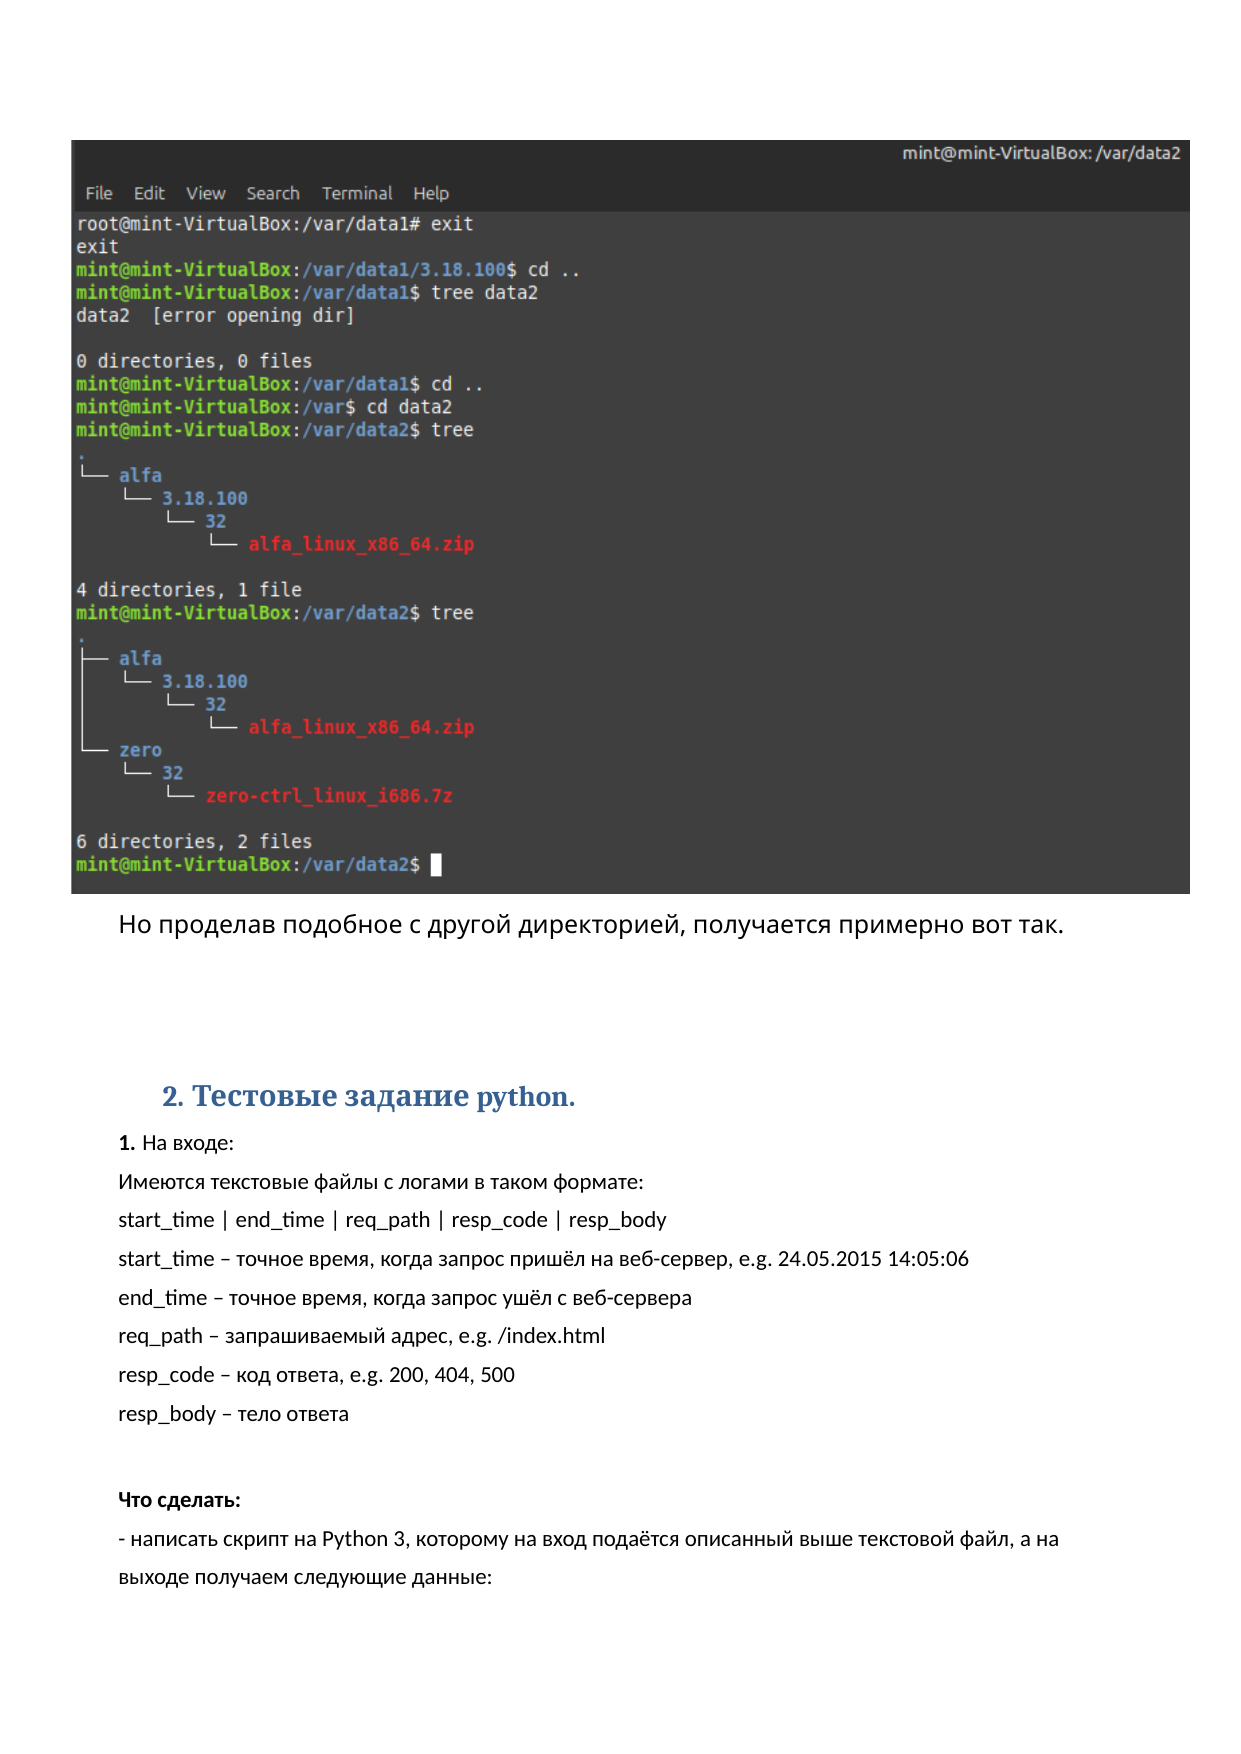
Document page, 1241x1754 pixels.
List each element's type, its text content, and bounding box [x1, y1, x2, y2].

text start_time | end_time | req_path | resp_code | resp_body [118, 1206, 1122, 1233]
picture [71, 140, 1190, 894]
text 1. На входе: [118, 1127, 1122, 1156]
text Имеются текстовые файлы с логами в таком формате: [118, 1167, 1122, 1195]
text Что сделать: [118, 1485, 1122, 1513]
text Но проделав подобное с другой директорией, получается примерно вот так. [118, 894, 1122, 940]
subtitle Тестовые задание python. [162, 1081, 1122, 1114]
text - написать скрипт на Python 3, которому на вход подаётся описанный выше текстовой файл, а на выходе получаем следующие данные: [118, 1524, 1122, 1590]
text [118, 118, 1122, 140]
text start_time – точное время, когда запрос пришёл на веб-сервер, e.g. 24.05.2015 14:05:06 [118, 1244, 1122, 1272]
text end_time – точное время, когда запрос ушёл с веб-сервера [118, 1283, 1122, 1311]
text resp_body – тело ответа [118, 1399, 1122, 1427]
text resp_code – код ответа, e.g. 200, 404, 500 [118, 1360, 1122, 1388]
text req_path – запрашиваемый адрес, e.g. /index.html [118, 1321, 1122, 1349]
